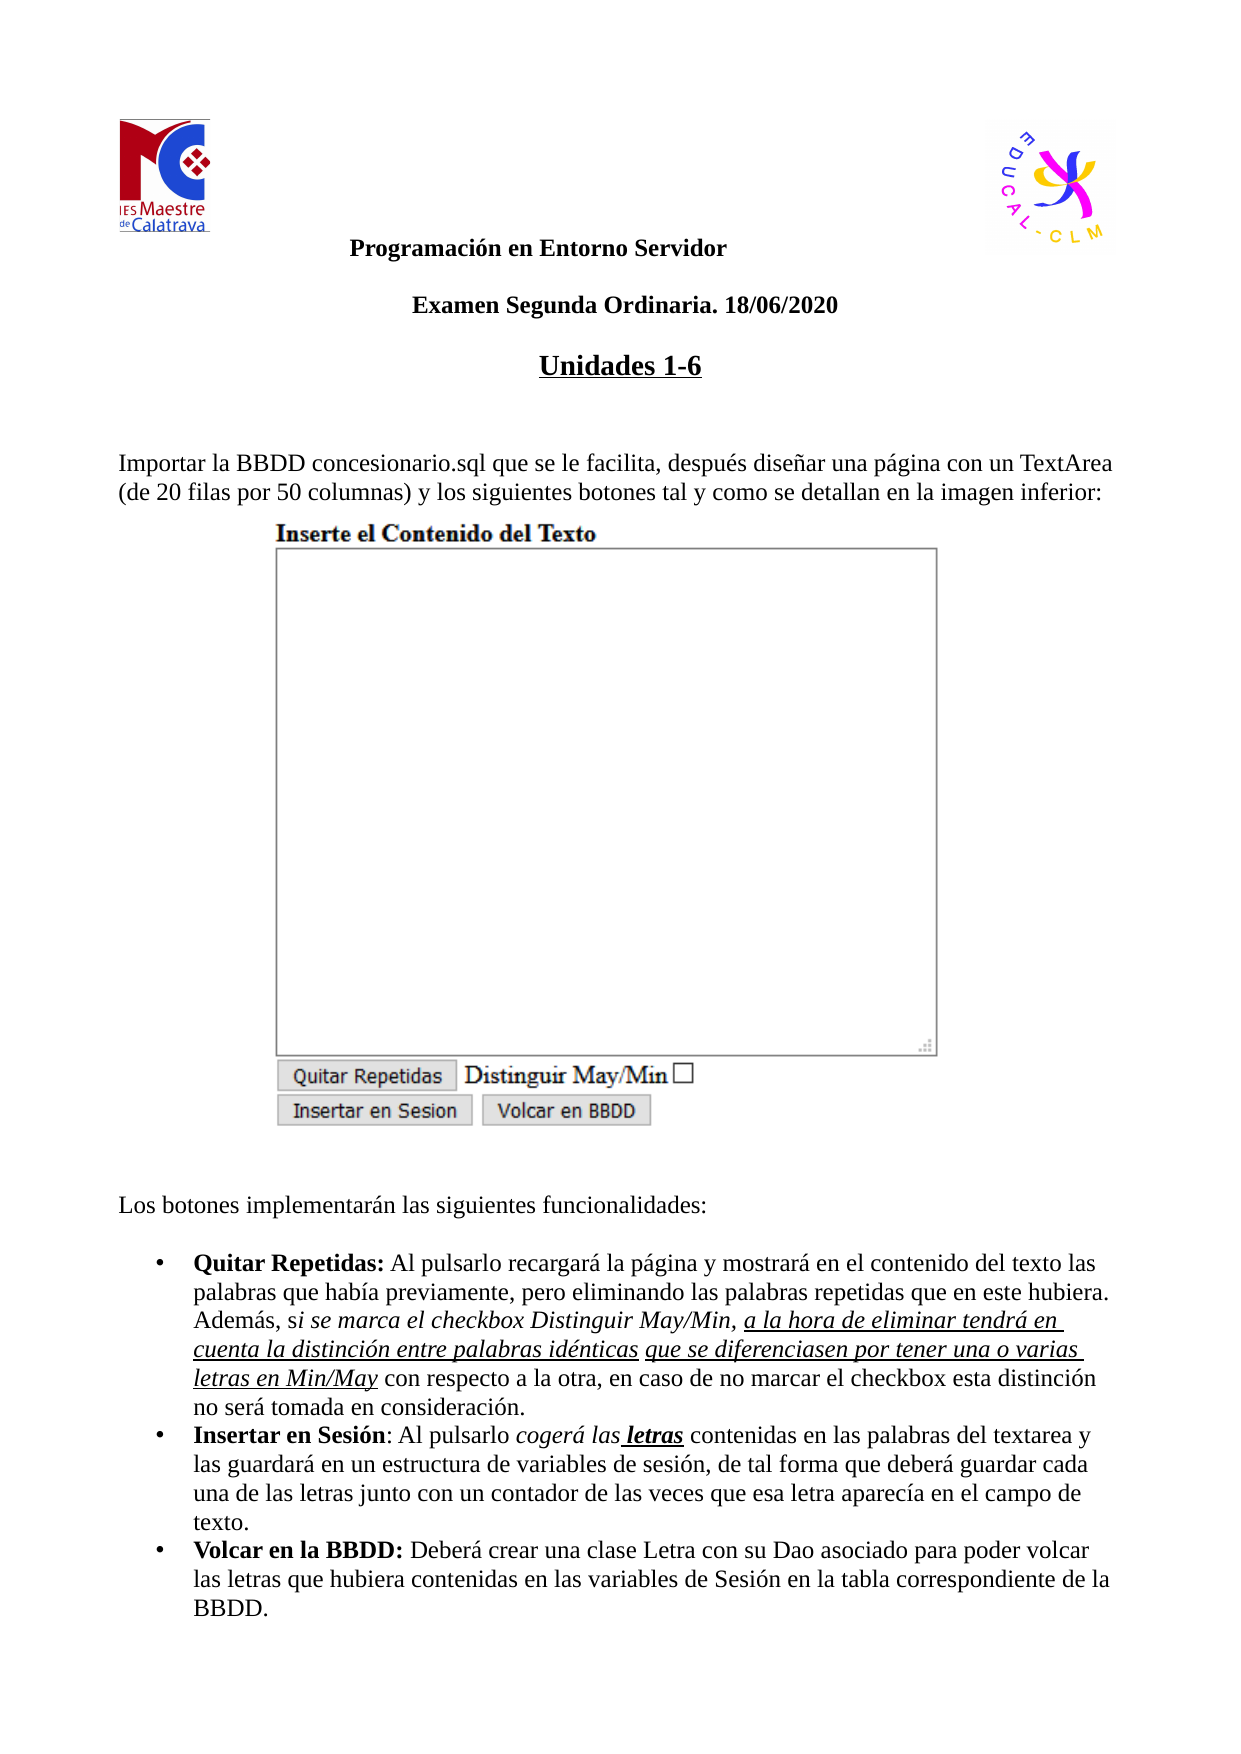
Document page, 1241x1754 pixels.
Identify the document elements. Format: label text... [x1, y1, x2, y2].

list Insertar en Sesión: Al pulsarlo cogerá las letras contenidas en las palabras del textarea y las guardará en un estructura de variables de sesión, de tal forma que deberá guardar cada una de las letras junto con un contador de las veces que esa letra aparecía en el campo de texto. [156, 1420, 1122, 1535]
text Importar la BBDD concesionario.sql que se le facilita, después diseñar una página con un TextArea (de 20 filas por 50 columnas) y los siguientes botones tal y como se detallan en la imagen inferior: [118, 448, 1122, 506]
text Examen Segunda Ordinaria. 18/06/2020 [118, 290, 1122, 319]
text Programación en Entorno Servidor [118, 118, 1122, 261]
text Unidades 1-6 [118, 348, 1122, 381]
list Volcar en la BBDD: Deberá crear una clase Letra con su Dao asociado para poder volcar las letras que hubiera contenidas en las variables de Sesión en la tabla correspondiente de la BBDD. [156, 1535, 1122, 1622]
picture [119, 119, 211, 232]
list Quitar Repetidas: Al pulsarlo recargará la página y mostrará en el contenido del texto las palabras que había previamente, pero eliminando las palabras repetidas que en este hubiera. Además, si se marca el checkbox Distinguir May/Min, a la hora de eliminar tendrá en cuenta la distinción entre palabras idénticas que se diferenciasen por tener una o varias letras en Min/May con respecto a la otra, en caso de no marcar el checkbox esta distinción no será tomada en consideración. [156, 1248, 1122, 1420]
text Los botones implementarán las siguientes funcionalidades: [118, 1190, 1122, 1219]
picture [985, 119, 1116, 255]
